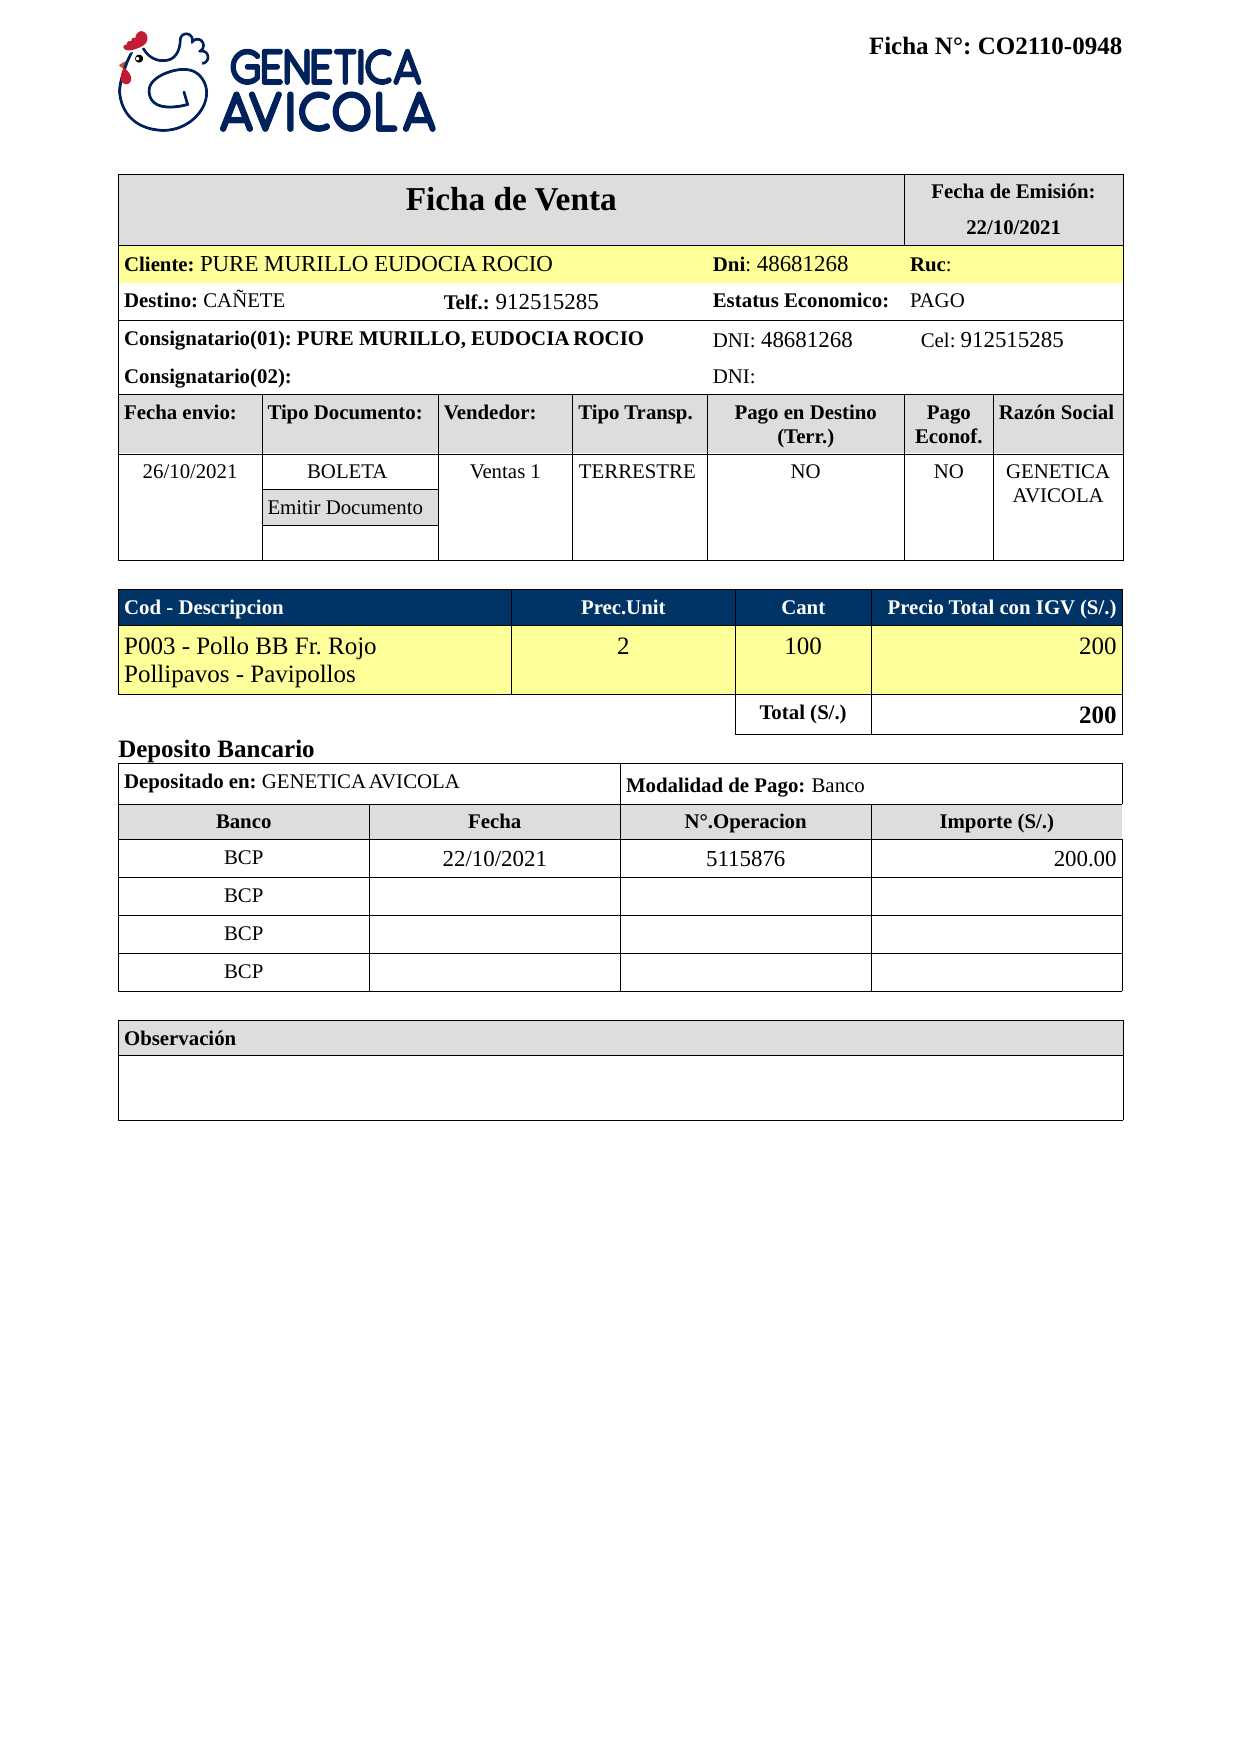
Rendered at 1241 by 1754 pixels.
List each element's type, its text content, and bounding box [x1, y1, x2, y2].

table_header Cod - Descripcion [119, 590, 511, 625]
table_cell TERRESTRE [573, 455, 707, 560]
table_cell DNI: 48681268 [707, 321, 915, 358]
table_cell [511, 695, 735, 734]
table_cell Telf.: 912515285 [438, 283, 707, 320]
table_cell [370, 954, 620, 991]
table_header Fecha de Emisión: [905, 175, 1123, 209]
table_header Cant [736, 590, 871, 625]
table_cell 100 [736, 626, 871, 694]
table_cell NO [905, 455, 993, 560]
table_cell 2 [512, 626, 735, 694]
table_cell Destino: CAÑETE [119, 283, 438, 320]
table_cell Cel: 912515285 [915, 321, 1123, 358]
table_cell Tipo Documento: [263, 395, 438, 453]
table_cell [872, 954, 1122, 991]
table_cell [621, 954, 871, 991]
table_cell [621, 916, 871, 953]
table_cell Dni: 48681268 [707, 246, 904, 283]
table_cell BCP [119, 878, 369, 915]
table_cell Total (S/.) [736, 695, 871, 734]
table_cell 5115876 [621, 840, 871, 877]
table_cell Fecha envio: [119, 395, 262, 453]
table_cell [370, 878, 620, 915]
table_cell Emitir Documento [263, 490, 438, 525]
table_header Ficha de Venta [119, 175, 904, 245]
table_cell [621, 878, 871, 915]
table_cell [872, 878, 1122, 915]
table_cell 200.00 [872, 840, 1122, 877]
table_cell Ruc: [904, 246, 1123, 283]
table_header Precio Total con IGV (S/.) [872, 590, 1122, 625]
table_cell BCP [119, 954, 369, 991]
table_cell N°.Operacion [621, 805, 871, 839]
table_cell BCP [119, 840, 369, 877]
table_cell P003 - Pollo BB Fr. Rojo Pollipavos - Pavipollos [119, 626, 511, 694]
table_cell Banco [119, 805, 369, 839]
table_cell 22/10/2021 [370, 840, 620, 877]
table_cell Cliente: PURE MURILLO EUDOCIA ROCIO [119, 246, 707, 283]
table_cell Vendedor: [439, 395, 572, 453]
table_cell Consignatario(01): PURE MURILLO, EUDOCIA ROCIO [119, 321, 707, 358]
table_cell 22/10/2021 [905, 209, 1123, 245]
table_cell Consignatario(02): [119, 358, 707, 394]
table_header Prec.Unit [512, 590, 735, 625]
table_cell Razón Social [994, 395, 1123, 453]
table_header Depositado en: GENETICA AVICOLA [119, 764, 620, 803]
table_cell [119, 1056, 1123, 1119]
table_cell 200 [872, 626, 1122, 694]
table_cell Importe (S/.) [872, 805, 1122, 839]
table_cell BOLETA [263, 455, 438, 489]
table_cell GENETICA AVICOLA [994, 455, 1123, 560]
table_header Observación [119, 1021, 1123, 1055]
table_cell Ventas 1 [439, 455, 572, 560]
table_cell [872, 916, 1122, 953]
table_cell Pago Econof. [905, 395, 993, 453]
table_header Modalidad de Pago: Banco [621, 764, 1122, 803]
table_cell 26/10/2021 [119, 455, 262, 560]
table_cell Fecha [370, 805, 620, 839]
table_cell Estatus Economico: [707, 283, 904, 320]
table_cell Tipo Transp. [573, 395, 707, 453]
text Deposito Bancario [118, 734, 1122, 763]
table_cell BCP [119, 916, 369, 953]
table_cell PAGO [904, 283, 1123, 320]
table_cell 200 [872, 695, 1122, 734]
table_cell [118, 695, 511, 734]
table_cell [370, 916, 620, 953]
picture [118, 31, 436, 132]
table_cell Pago en Destino (Terr.) [708, 395, 904, 453]
table_cell [263, 526, 438, 560]
table_cell NO [708, 455, 904, 560]
table_cell DNI: [707, 358, 1123, 394]
